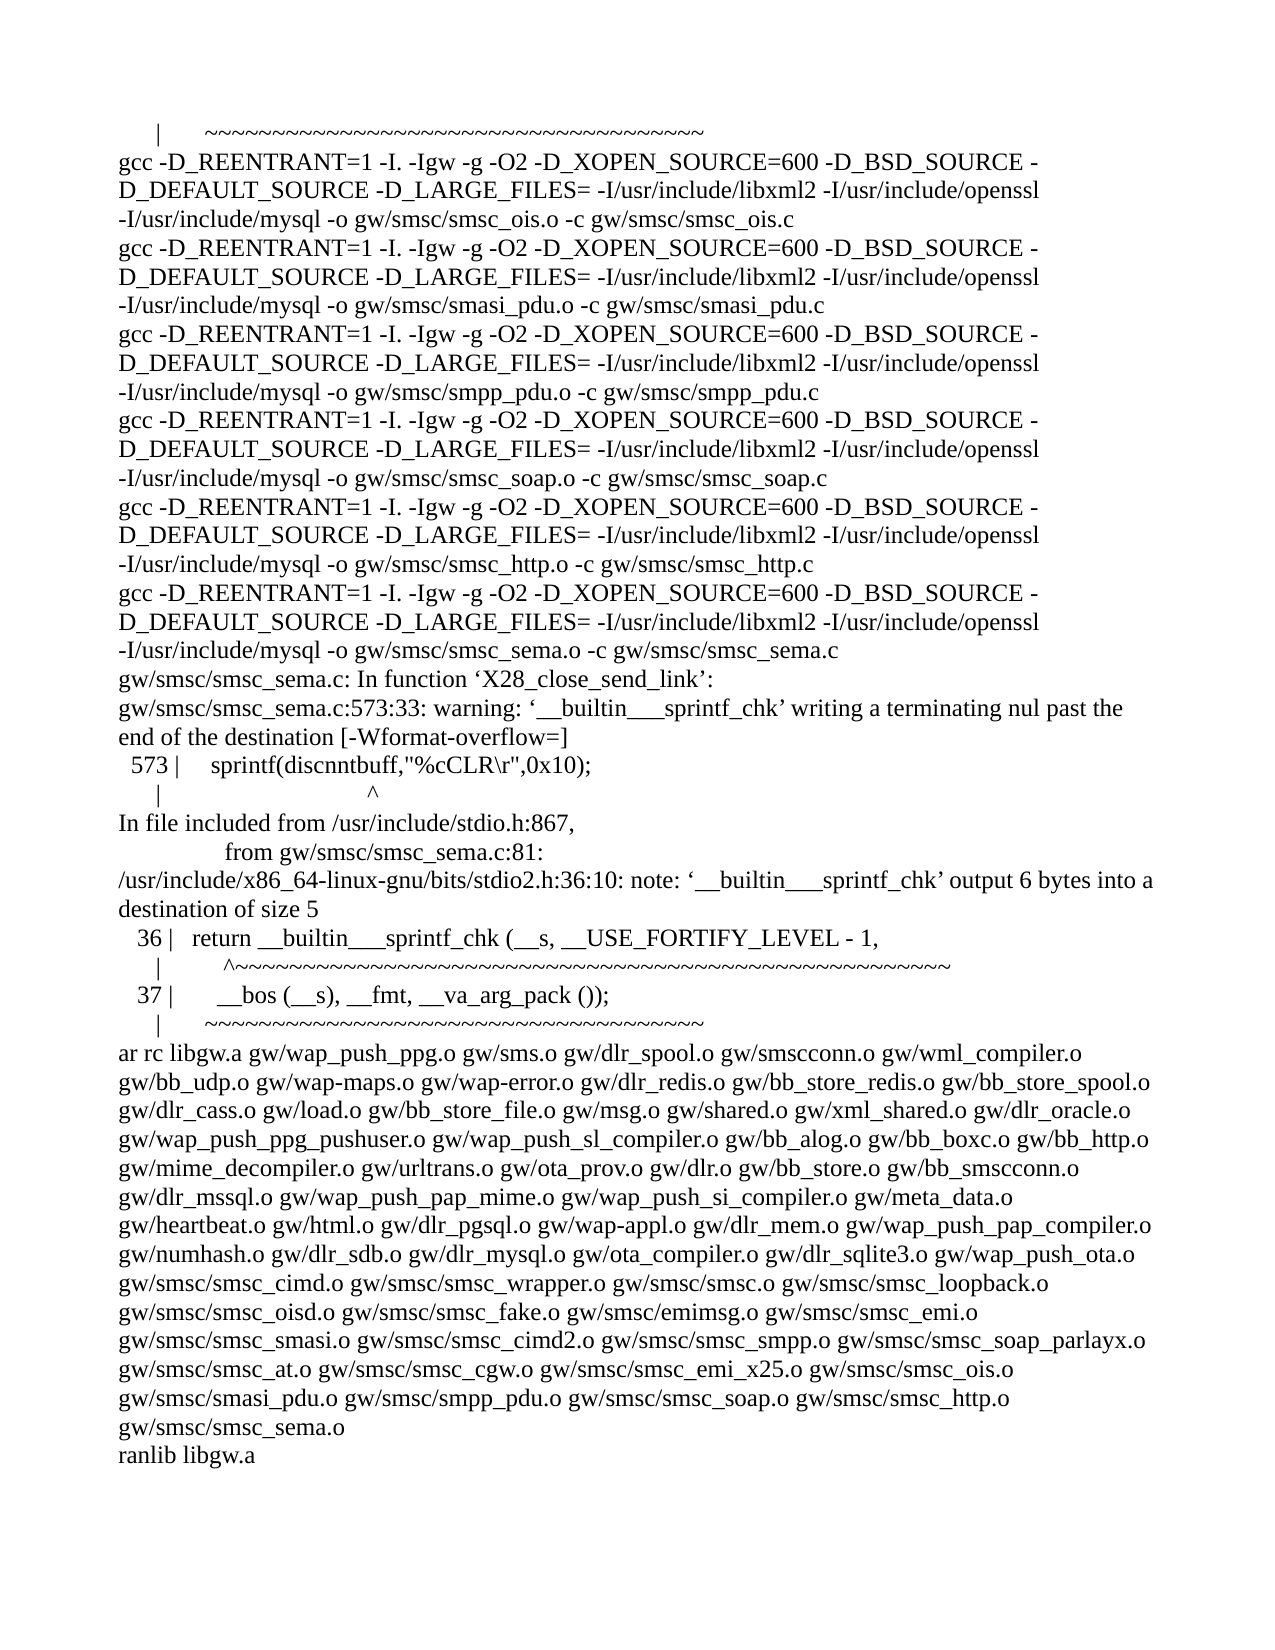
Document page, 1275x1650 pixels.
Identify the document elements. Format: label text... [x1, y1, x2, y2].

text from gw/smsc/smsc_sema.c:81: [118, 837, 1157, 866]
text 573 | sprintf(discnntbuff,"%cCLR\r",0x10); [118, 751, 1157, 779]
text gcc -D_REENTRANT=1 -I. -Igw -g -O2 -D_XOPEN_SOURCE=600 -D_BSD_SOURCE -D_DEFAULT_SOURCE -D_LARGE_FILES= -I/usr/include/libxml2 -I/usr/include/openssl -I/usr/include/mysql -o gw/smsc/smsc_sema.o -c gw/smsc/smsc_sema.c [118, 578, 1157, 664]
text gw/smsc/smsc_sema.c: In function ‘X28_close_send_link’: [118, 664, 1157, 693]
text ar rc libgw.a gw/wap_push_ppg.o gw/sms.o gw/dlr_spool.o gw/smscconn.o gw/wml_compiler.o gw/bb_udp.o gw/wap-maps.o gw/wap-error.o gw/dlr_redis.o gw/bb_store_redis.o gw/bb_store_spool.o gw/dlr_cass.o gw/load.o gw/bb_store_file.o gw/msg.o gw/shared.o gw/xml_shared.o gw/dlr_oracle.o gw/wap_push_ppg_pushuser.o gw/wap_push_sl_compiler.o gw/bb_alog.o gw/bb_boxc.o gw/bb_http.o gw/mime_decompiler.o gw/urltrans.o gw/ota_prov.o gw/dlr.o gw/bb_store.o gw/bb_smscconn.o gw/dlr_mssql.o gw/wap_push_pap_mime.o gw/wap_push_si_compiler.o gw/meta_data.o gw/heartbeat.o gw/html.o gw/dlr_pgsql.o gw/wap-appl.o gw/dlr_mem.o gw/wap_push_pap_compiler.o gw/numhash.o gw/dlr_sdb.o gw/dlr_mysql.o gw/ota_compiler.o gw/dlr_sqlite3.o gw/wap_push_ota.o gw/smsc/smsc_cimd.o gw/smsc/smsc_wrapper.o gw/smsc/smsc.o gw/smsc/smsc_loopback.o gw/smsc/smsc_oisd.o gw/smsc/smsc_fake.o gw/smsc/emimsg.o gw/smsc/smsc_emi.o gw/smsc/smsc_smasi.o gw/smsc/smsc_cimd2.o gw/smsc/smsc_smpp.o gw/smsc/smsc_soap_parlayx.o gw/smsc/smsc_at.o gw/smsc/smsc_cgw.o gw/smsc/smsc_emi_x25.o gw/smsc/smsc_ois.o gw/smsc/smasi_pdu.o gw/smsc/smpp_pdu.o gw/smsc/smsc_soap.o gw/smsc/smsc_http.o gw/smsc/smsc_sema.o [118, 1038, 1157, 1441]
text gw/smsc/smsc_sema.c:573:33: warning: ‘__builtin___sprintf_chk’ writing a terminating nul past the end of the destination [-Wformat-overflow=] [118, 693, 1157, 751]
text | ~~~~~~~~~~~~~~~~~~~~~~~~~~~~~~~~~~~~~ [118, 118, 1157, 147]
text | ~~~~~~~~~~~~~~~~~~~~~~~~~~~~~~~~~~~~~ [118, 1009, 1157, 1038]
text | ^ [118, 779, 1157, 808]
text gcc -D_REENTRANT=1 -I. -Igw -g -O2 -D_XOPEN_SOURCE=600 -D_BSD_SOURCE -D_DEFAULT_SOURCE -D_LARGE_FILES= -I/usr/include/libxml2 -I/usr/include/openssl -I/usr/include/mysql -o gw/smsc/smasi_pdu.o -c gw/smsc/smasi_pdu.c [118, 233, 1157, 319]
text 36 | return __builtin___sprintf_chk (__s, __USE_FORTIFY_LEVEL - 1, [118, 923, 1157, 952]
text gcc -D_REENTRANT=1 -I. -Igw -g -O2 -D_XOPEN_SOURCE=600 -D_BSD_SOURCE -D_DEFAULT_SOURCE -D_LARGE_FILES= -I/usr/include/libxml2 -I/usr/include/openssl -I/usr/include/mysql -o gw/smsc/smpp_pdu.o -c gw/smsc/smpp_pdu.c [118, 319, 1157, 406]
text gcc -D_REENTRANT=1 -I. -Igw -g -O2 -D_XOPEN_SOURCE=600 -D_BSD_SOURCE -D_DEFAULT_SOURCE -D_LARGE_FILES= -I/usr/include/libxml2 -I/usr/include/openssl -I/usr/include/mysql -o gw/smsc/smsc_ois.o -c gw/smsc/smsc_ois.c [118, 147, 1157, 233]
text gcc -D_REENTRANT=1 -I. -Igw -g -O2 -D_XOPEN_SOURCE=600 -D_BSD_SOURCE -D_DEFAULT_SOURCE -D_LARGE_FILES= -I/usr/include/libxml2 -I/usr/include/openssl -I/usr/include/mysql -o gw/smsc/smsc_http.o -c gw/smsc/smsc_http.c [118, 492, 1157, 578]
text In file included from /usr/include/stdio.h:867, [118, 808, 1157, 837]
text 37 | __bos (__s), __fmt, __va_arg_pack ()); [118, 981, 1157, 1009]
text gcc -D_REENTRANT=1 -I. -Igw -g -O2 -D_XOPEN_SOURCE=600 -D_BSD_SOURCE -D_DEFAULT_SOURCE -D_LARGE_FILES= -I/usr/include/libxml2 -I/usr/include/openssl -I/usr/include/mysql -o gw/smsc/smsc_soap.o -c gw/smsc/smsc_soap.c [118, 406, 1157, 492]
text | ^~~~~~~~~~~~~~~~~~~~~~~~~~~~~~~~~~~~~~~~~~~~~~~~~~~~~~ [118, 952, 1157, 981]
text /usr/include/x86_64-linux-gnu/bits/stdio2.h:36:10: note: ‘__builtin___sprintf_chk’ output 6 bytes into a destination of size 5 [118, 866, 1157, 923]
text ranlib libgw.a [118, 1441, 1157, 1469]
